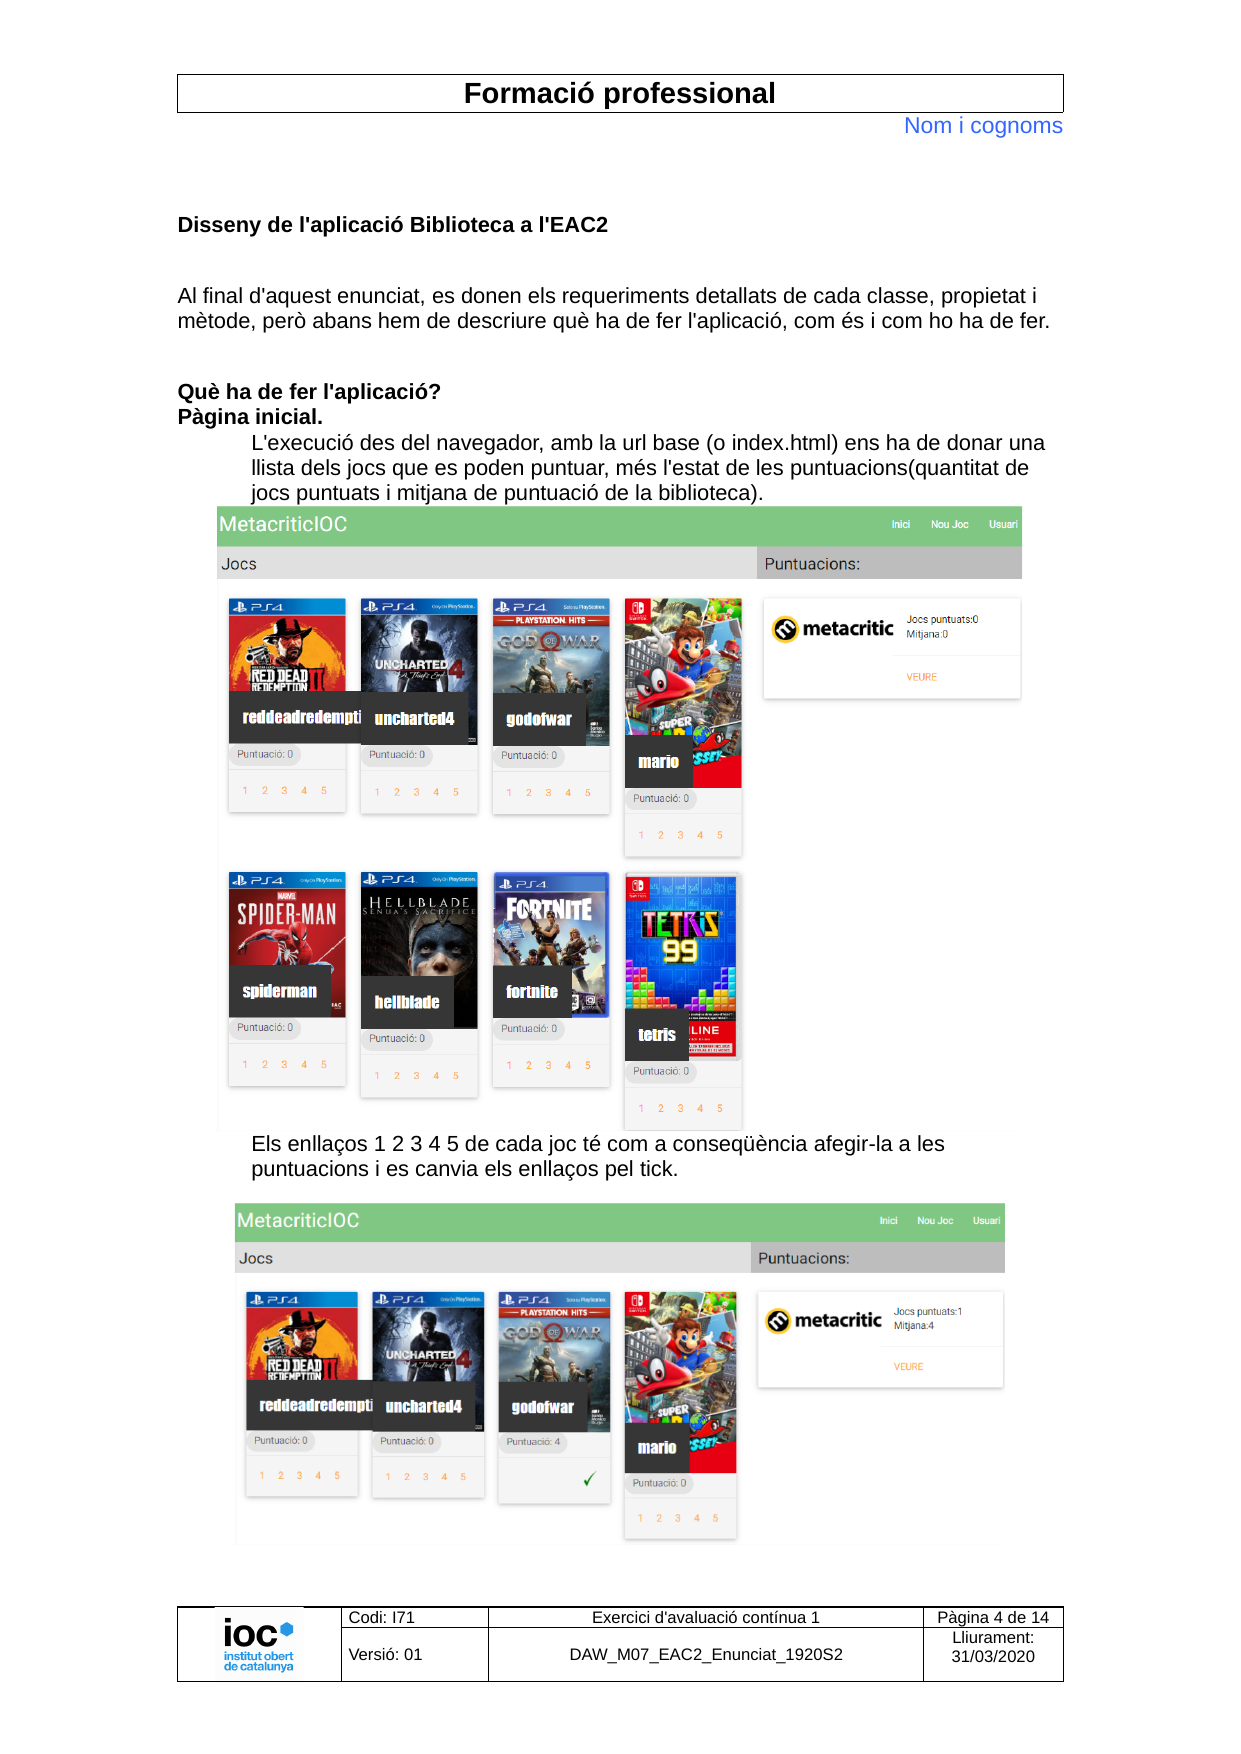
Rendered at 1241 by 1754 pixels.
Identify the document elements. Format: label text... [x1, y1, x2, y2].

picture [234, 1203, 1005, 1545]
picture [217, 506, 1023, 1131]
text Els enllaços 1 2 3 4 5 de cada joc té com a conseqüència afegir-la a les puntuacions i es canvia els enllaços pel tick. [251, 505, 1063, 1181]
text Pàgina inicial. [177, 404, 1063, 429]
text L'execució des del navegador, amb la url base (o index.html) ens ha de donar una llista dels jocs que es poden puntuar, més l'estat de les puntuacions(quantitat de jocs puntuats i mitjana de puntuació de la biblioteca). [251, 429, 1063, 505]
text Disseny de l'aplicació Biblioteca a l'EAC2 [177, 212, 1063, 238]
text Què ha de fer l'aplicació? [177, 379, 1063, 404]
picture [214, 1607, 304, 1681]
text Al final d'aquest enunciat, es donen els requeriments detallats de cada classe, propietat i mètode, però abans hem de descriure què ha de fer l'aplicació, com és i com ho ha de fer. [177, 283, 1063, 333]
